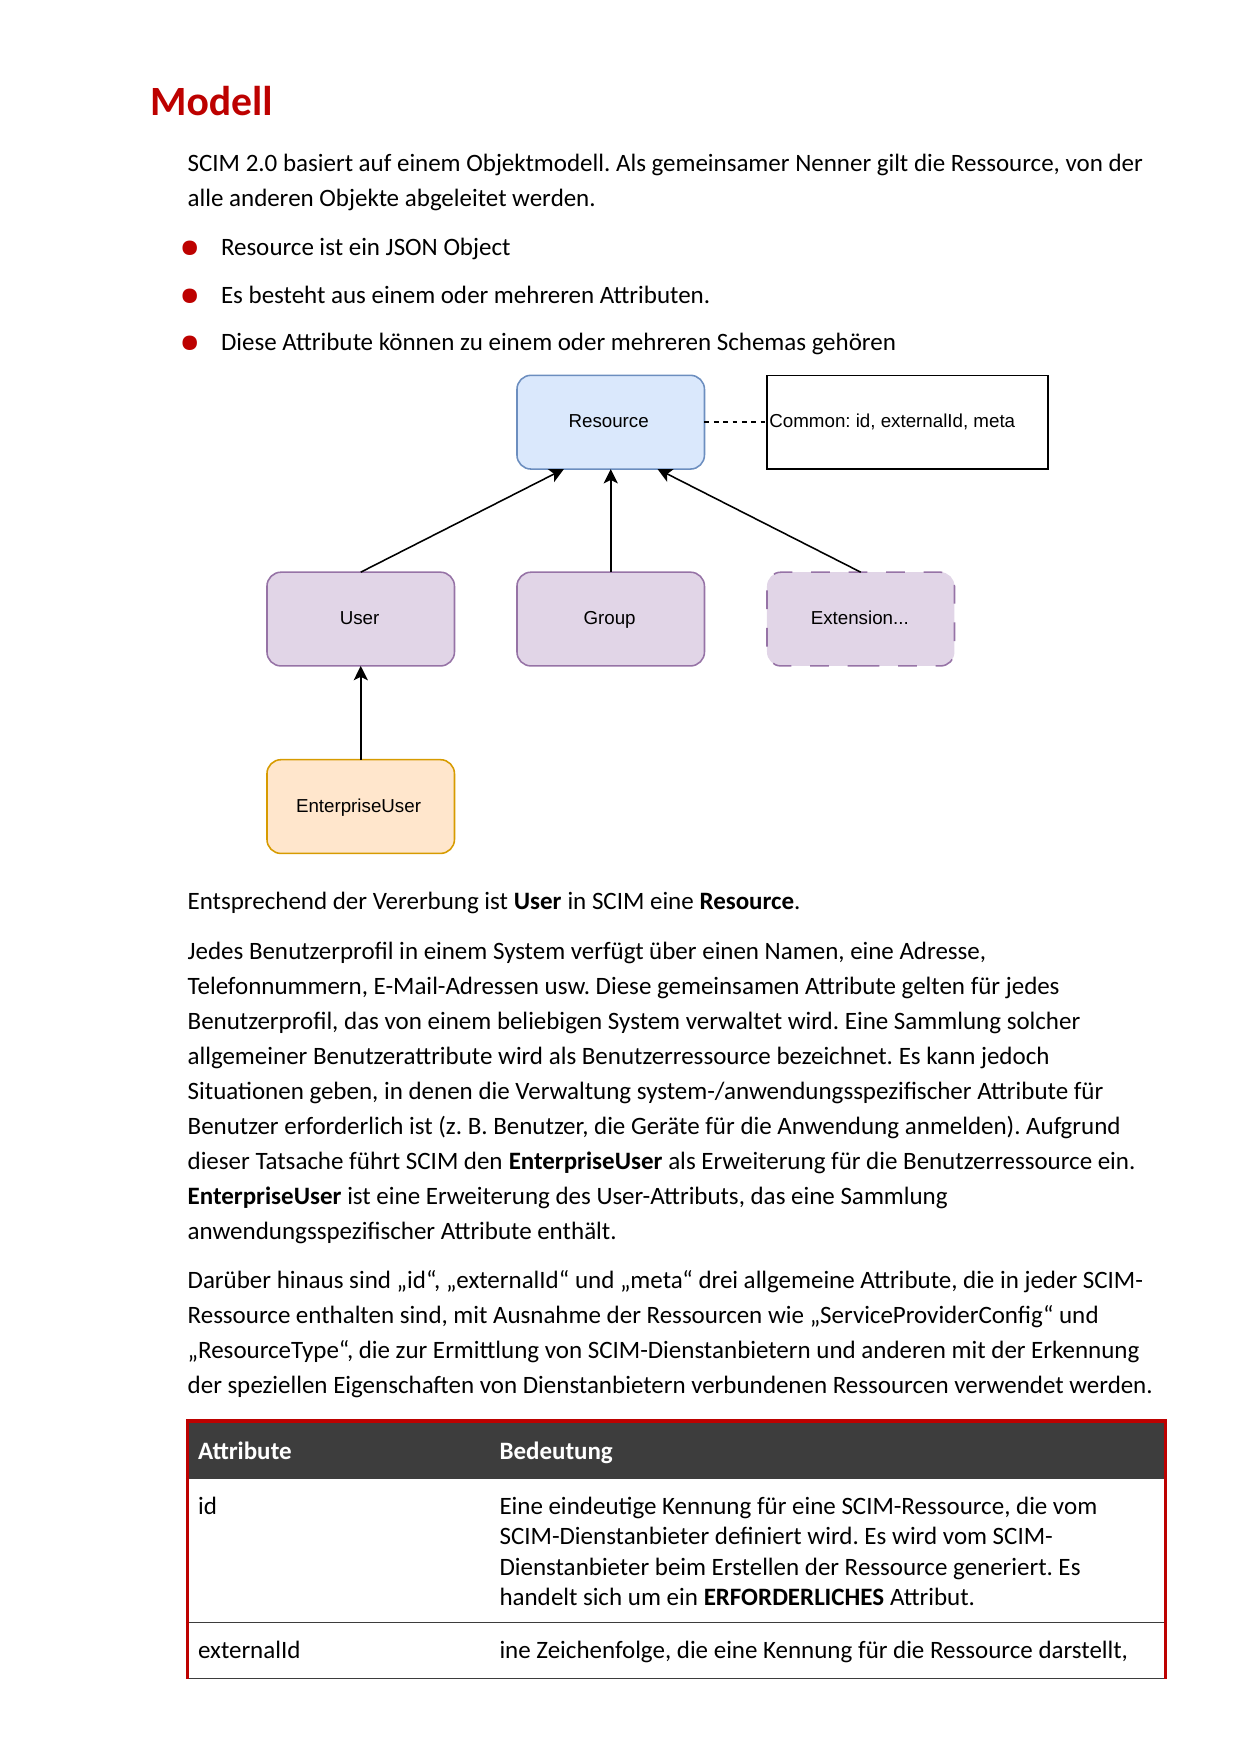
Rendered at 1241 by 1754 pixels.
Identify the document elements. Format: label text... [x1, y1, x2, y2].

table_header Bedeutung [489, 1423, 1164, 1478]
table_cell Eine eindeutige Kennung für eine SCIM-Ressource, die vom SCIM-Dienstanbieter definiert wird. Es wird vom SCIM-Dienstanbieter beim Erstellen der Ressource generiert. Es handelt sich um ein ERFORDERLICHES Attribut. [489, 1479, 1164, 1622]
text Entsprechend der Vererbung ist User in SCIM eine Resource. [187, 886, 1165, 916]
text Jedes Benutzerprofil in einem System verfügt über einen Namen, eine Adresse, Telefonnummern, E-Mail-Adressen usw. Diese gemeinsamen Attribute gelten für jedes Benutzerprofil, das von einem beliebigen System verwaltet wird. Eine Sammlung solcher allgemeiner Benutzerattribute wird als Benutzerressource bezeichnet. Es kann jedoch Situationen geben, in denen die Verwaltung system-/anwendungsspezifischer Attribute für Benutzer erforderlich ist (z. B. Benutzer, die Geräte für die Anwendung anmelden). Aufgrund dieser Tatsache führt SCIM den EnterpriseUser als Erweiterung für die Benutzerressource ein. EnterpriseUser ist eine Erweiterung des User-Attributs, das eine Sammlung anwendungsspezifischer Attribute enthält. [187, 935, 1165, 1246]
list Resource ist ein JSON Object [179, 231, 1165, 262]
list Diese Attribute können zu einem oder mehreren Schemas gehören [179, 326, 1165, 357]
text SCIM 2.0 basiert auf einem Objektmodell. Als gemeinsamer Nenner gilt die Ressource, von der alle anderen Objekte abgeleitet werden. [187, 147, 1165, 212]
table_cell id [189, 1479, 489, 1622]
table_cell ine Zeichenfolge, die eine Kennung für die Ressource darstellt, [489, 1623, 1164, 1678]
list Es besteht aus einem oder mehreren Attributen. [179, 279, 1165, 309]
table_cell externalId [189, 1623, 489, 1678]
table_header Attribute [189, 1423, 489, 1478]
subtitle Modell [150, 75, 1165, 126]
text Darüber hinaus sind „id“, „externalId“ und „meta“ drei allgemeine Attribute, die in jeder SCIM-Ressource enthalten sind, mit Ausnahme der Ressourcen wie „ServiceProviderConfig“ und „ResourceType“, die zur Ermittlung von SCIM-Dienstanbietern und anderen mit der Erkennung der speziellen Eigenschaften von Dienstanbietern verbundenen Ressourcen verwendet werden. [187, 1265, 1165, 1400]
